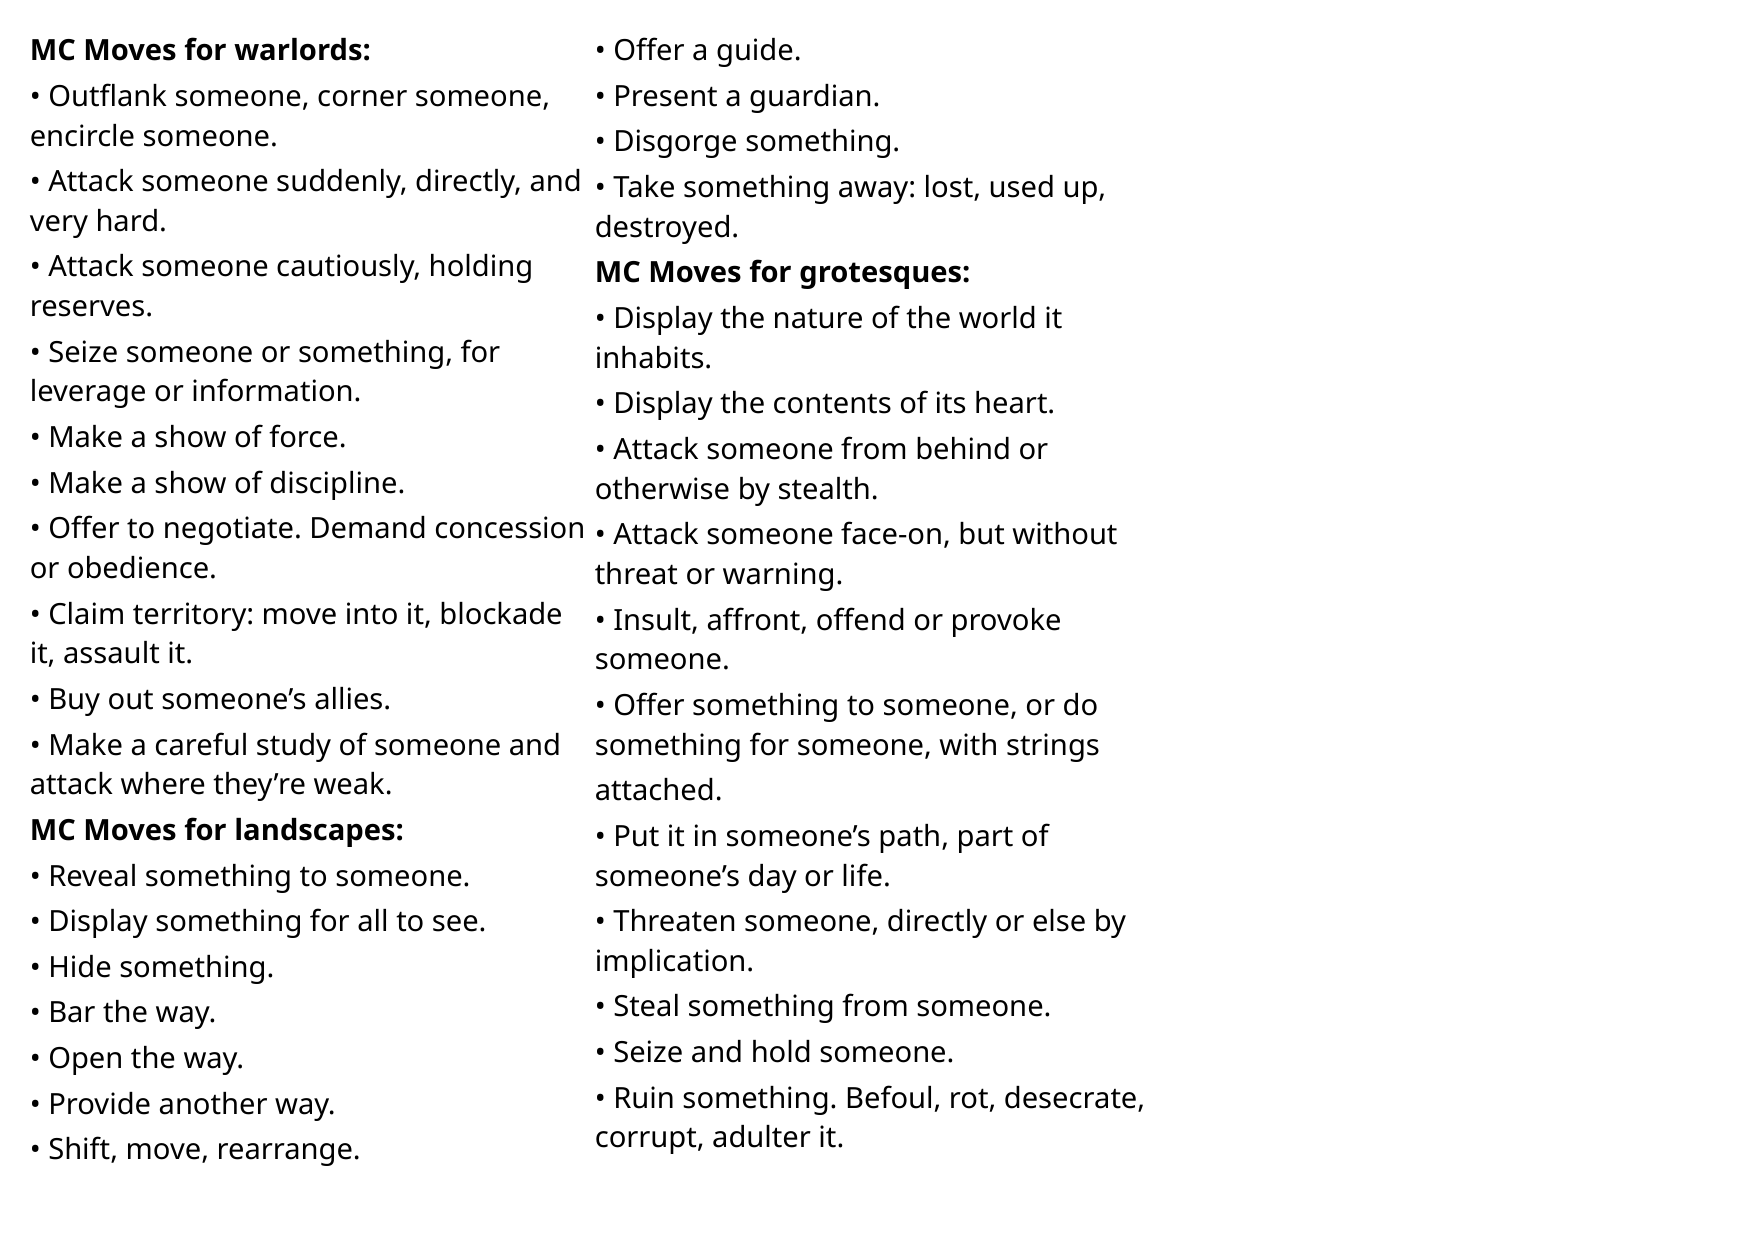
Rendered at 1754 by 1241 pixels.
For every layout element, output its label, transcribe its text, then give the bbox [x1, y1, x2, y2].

text MC Moves for warlords: [29, 29, 594, 69]
text • Seize and hold someone. [594, 1031, 1159, 1071]
text • Bar the way. [29, 992, 594, 1031]
text • Display the nature of the world it inhabits. [594, 297, 1159, 377]
text • Attack someone cautiously, holding reserves. [29, 246, 594, 325]
text • Make a careful study of someone and attack where they’re weak. [29, 724, 594, 803]
text • Attack someone from behind or otherwise by stealth. [594, 428, 1159, 508]
text • Reveal something to someone. [29, 855, 594, 894]
text • Attack someone face-on, but without threat or warning. [594, 513, 1159, 593]
text • Attack someone suddenly, directly, and very hard. [29, 160, 594, 240]
text • Hide something. [29, 946, 594, 986]
text • Make a show of discipline. [29, 462, 594, 502]
text • Offer something to someone, or do something for someone, with strings [594, 684, 1159, 763]
text • Display something for all to see. [29, 900, 594, 940]
text • Offer to negotiate. Demand concession or obedience. [29, 508, 594, 587]
text • Provide another way. [29, 1083, 594, 1123]
text • Display the contents of its heart. [594, 383, 1159, 422]
text • Outflank someone, corner someone, encircle someone. [29, 75, 594, 154]
text • Make a show of force. [29, 416, 594, 456]
text • Claim territory: move into it, blockade it, assault it. [29, 593, 594, 672]
text • Put it in someone’s path, part of someone’s day or life. [594, 815, 1159, 894]
text MC Moves for landscapes: [29, 809, 594, 849]
text • Open the way. [29, 1037, 594, 1077]
text MC Moves for grotesques: [594, 252, 1159, 291]
text • Insult, affront, offend or provoke someone. [594, 599, 1159, 678]
text • Shift, move, rearrange. [29, 1128, 594, 1168]
text • Take something away: lost, used up, destroyed. [594, 166, 1159, 246]
text • Disgorge something. [594, 121, 1159, 160]
text • Present a guardian. [594, 75, 1159, 115]
text • Offer a guide. [594, 29, 1159, 69]
text • Ruin something. Befoul, rot, desecrate, corrupt, adulter it. [594, 1077, 1159, 1156]
text • Buy out someone’s allies. [29, 678, 594, 718]
text • Threaten someone, directly or else by implication. [594, 900, 1159, 980]
text • Steal something from someone. [594, 986, 1159, 1025]
text attached. [594, 769, 1159, 809]
text • Seize someone or something, for leverage or information. [29, 331, 594, 410]
